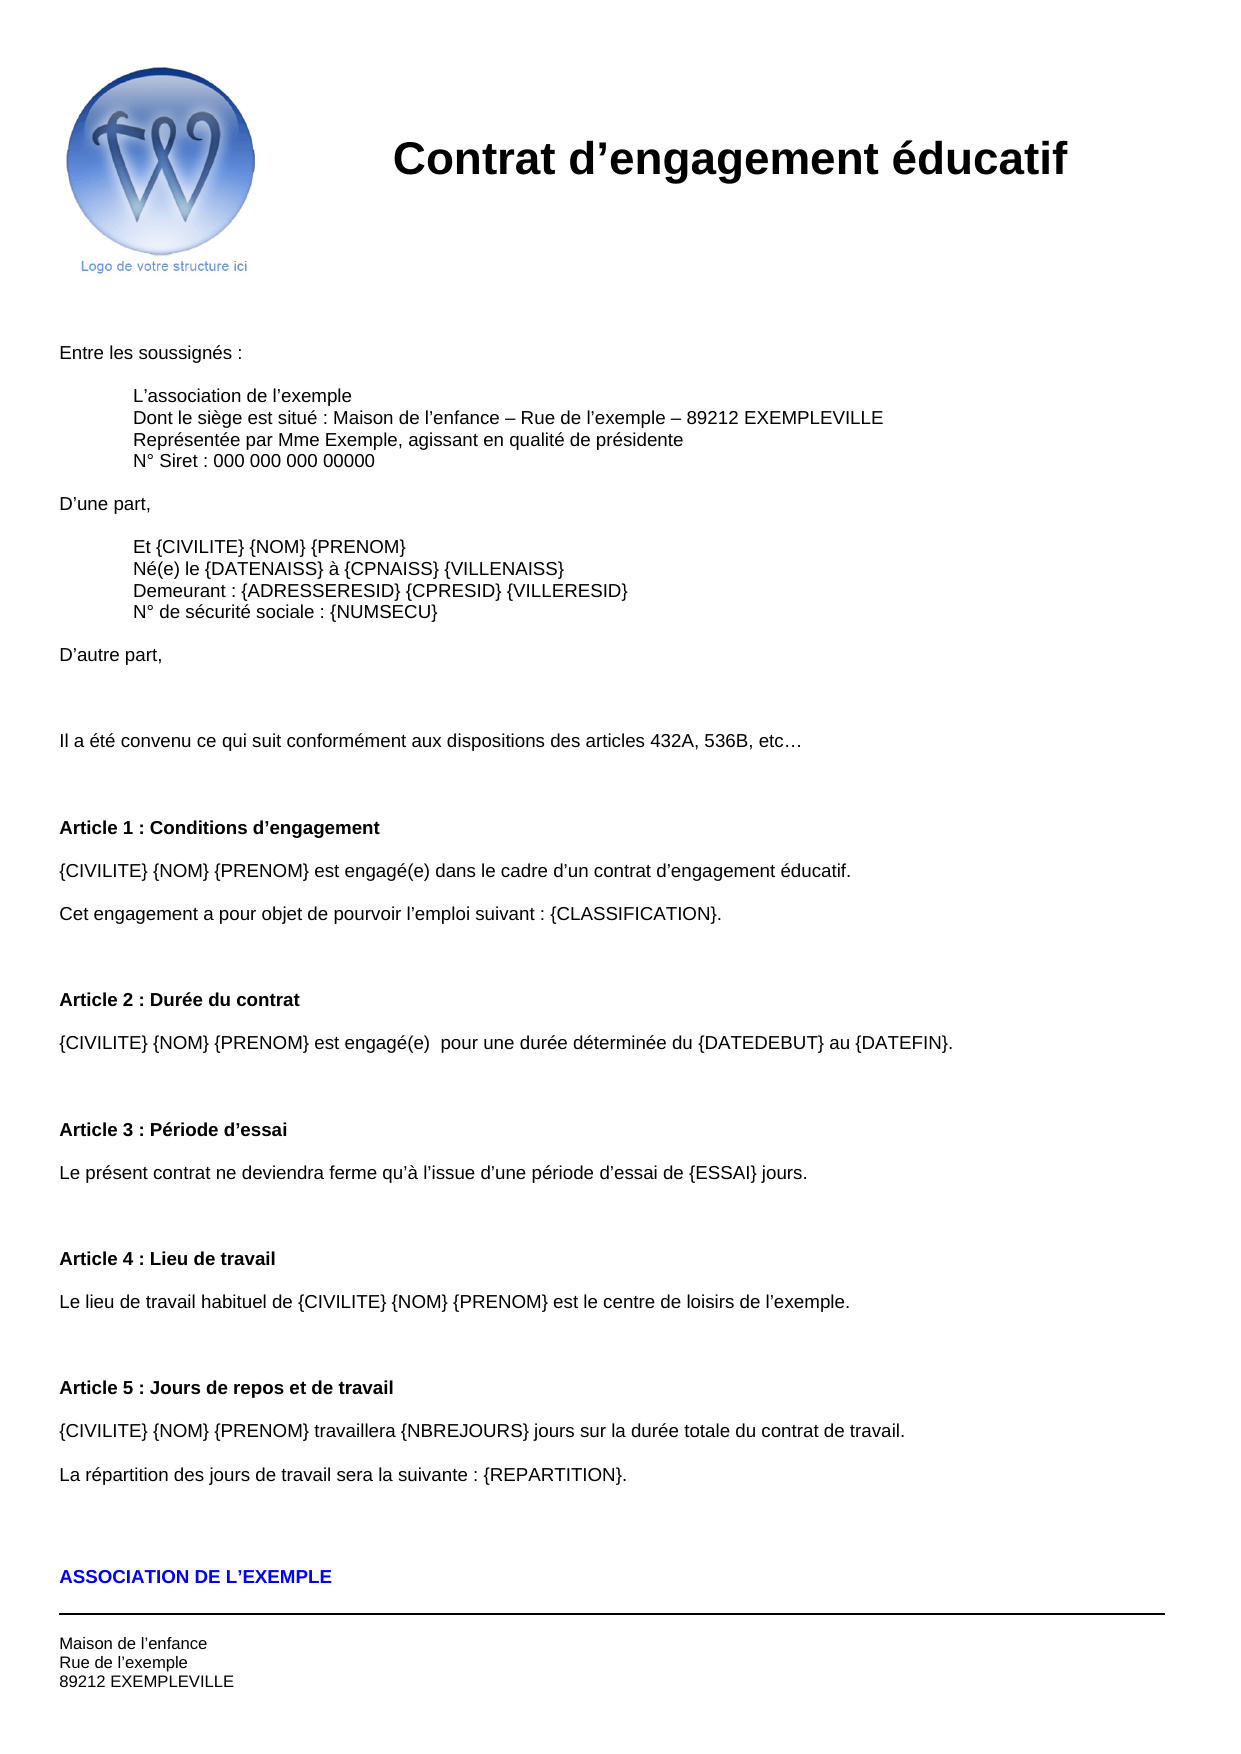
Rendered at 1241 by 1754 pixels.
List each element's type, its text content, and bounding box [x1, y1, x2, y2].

text Représentée par Mme Exemple, agissant en qualité de présidente [133, 428, 1181, 450]
text Entre les soussignés : [59, 342, 1181, 364]
text Le lieu de travail habituel de {CIVILITE} {NOM} {PRENOM} est le centre de loisirs de l’exemple. [59, 1291, 1181, 1312]
text {CIVILITE} {NOM} {PRENOM} travaillera {NBREJOURS} jours sur la durée totale du contrat de travail. [59, 1420, 1181, 1442]
text Contrat d’engagement éducatif [261, 131, 1181, 184]
text N° Siret : 000 000 000 00000 [133, 450, 1181, 472]
text D’une part, [59, 493, 1181, 515]
text Et {CIVILITE} {NOM} {PRENOM} [133, 536, 1181, 558]
text Article 2 : Durée du contrat [59, 989, 1181, 1011]
text Il a été convenu ce qui suit conformément aux dispositions des articles 432A, 536B, etc… [59, 730, 1181, 752]
text {CIVILITE} {NOM} {PRENOM} est engagé(e) dans le cadre d’un contrat d’engagement éducatif. [59, 860, 1181, 881]
text Né(e) le {DATENAISS} à {CPNAISS} {VILLENAISS} [133, 558, 1181, 579]
text Article 3 : Période d’essai [59, 1118, 1181, 1140]
text La répartition des jours de travail sera la suivante : {REPARTITION}. [59, 1463, 1181, 1485]
text L’association de l’exemple [133, 385, 1181, 407]
picture [60, 61, 261, 283]
text Cet engagement a pour objet de pourvoir l’emploi suivant : {CLASSIFICATION}. [59, 903, 1181, 924]
text Article 1 : Conditions d’engagement [59, 817, 1181, 838]
text {CIVILITE} {NOM} {PRENOM} est engagé(e) pour une durée déterminée du {DATEDEBUT} au {DATEFIN}. [59, 1032, 1181, 1054]
text Dont le siège est situé : Maison de l’enfance – Rue de l’exemple – 89212 EXEMPLEVILLE [133, 407, 1181, 428]
text D’autre part, [59, 644, 1181, 666]
text Le présent contrat ne deviendra ferme qu’à l’issue d’une période d’essai de {ESSAI} jours. [59, 1162, 1181, 1183]
text Demeurant : {ADRESSERESID} {CPRESID} {VILLERESID} [133, 579, 1181, 601]
text N° de sécurité sociale : {NUMSECU} [133, 601, 1181, 622]
text Article 5 : Jours de repos et de travail [59, 1377, 1181, 1399]
text Article 4 : Lieu de travail [59, 1248, 1181, 1269]
